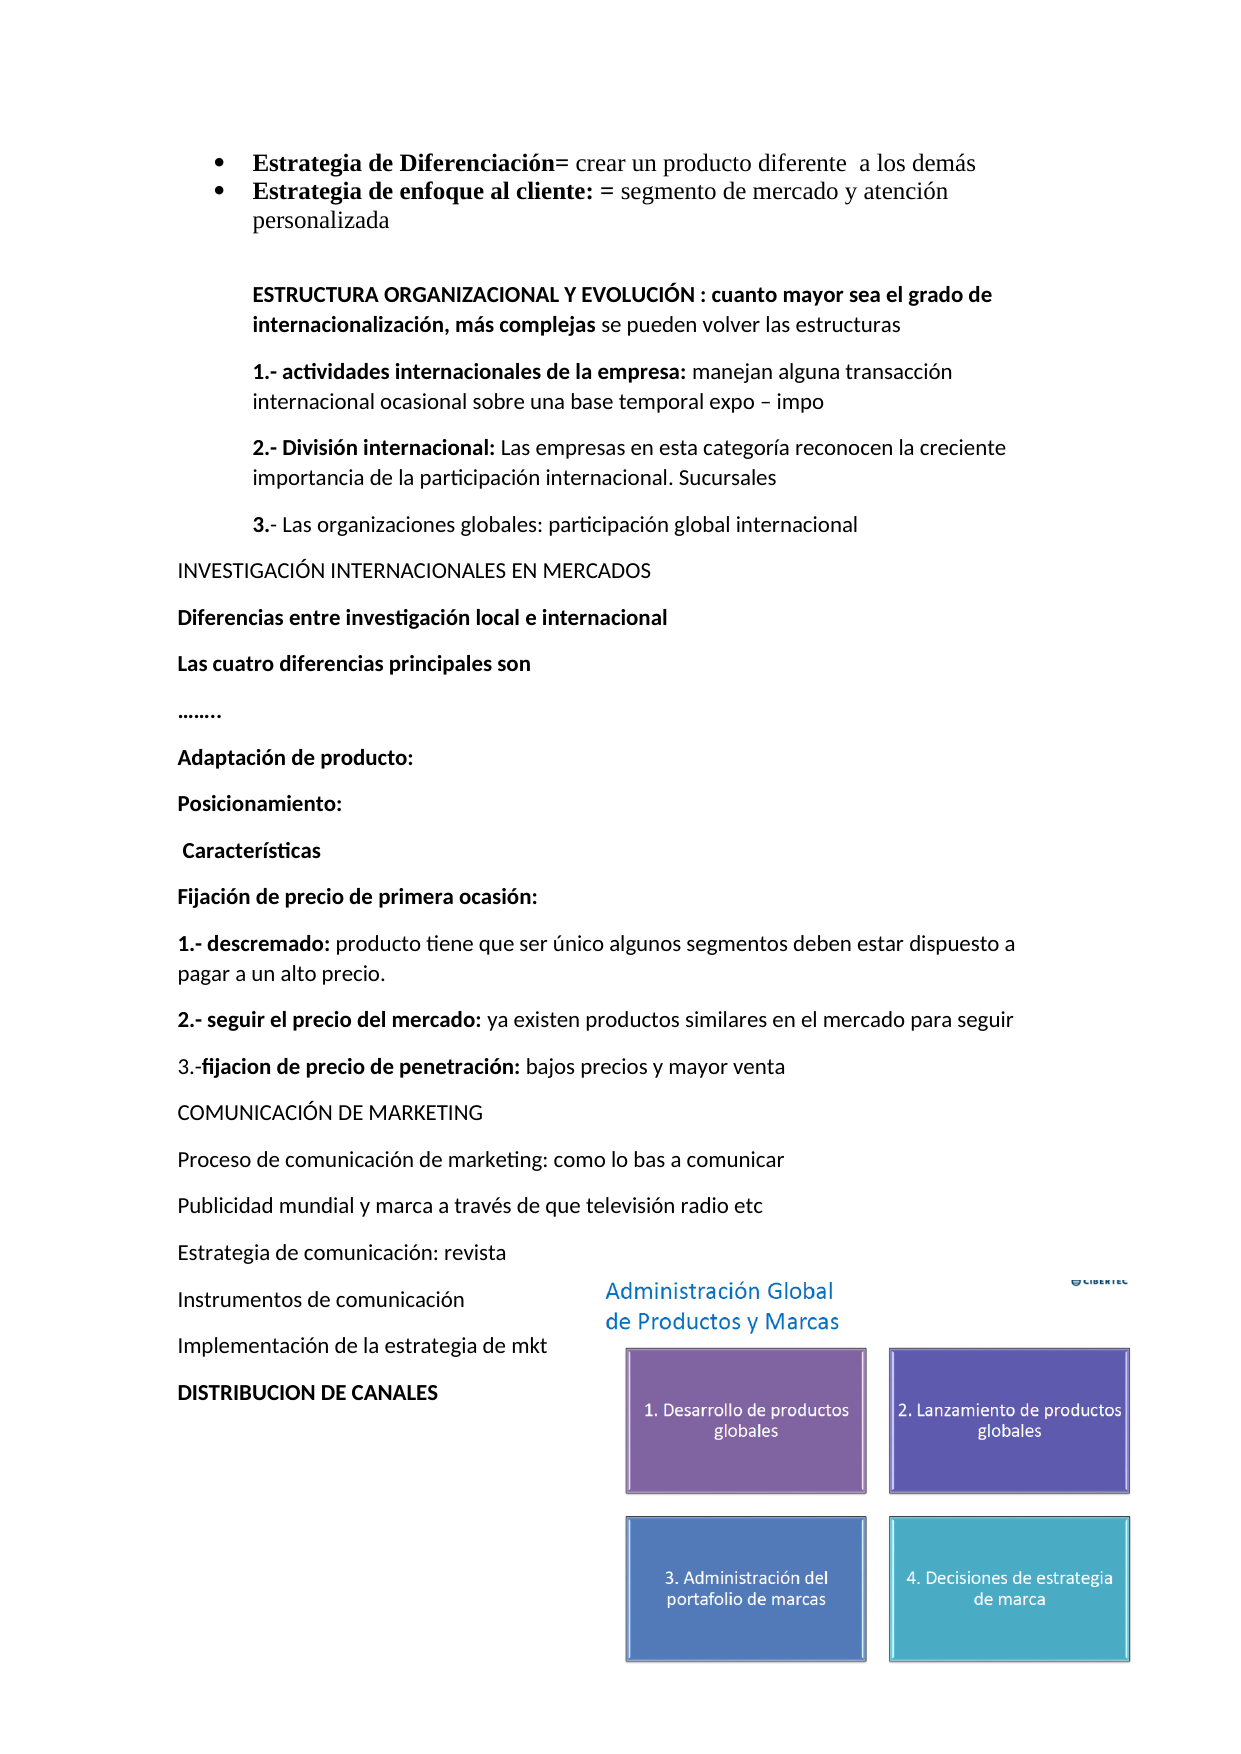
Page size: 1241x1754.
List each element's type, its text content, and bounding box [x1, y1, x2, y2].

text Implementación de la estrategia de mkt [177, 1331, 596, 1359]
text Proceso de comunicación de marketing: como lo bas a comunicar [177, 1145, 1063, 1173]
text Las cuatro diferencias principales son [177, 649, 1063, 677]
text DISTRIBUCION DE CANALES [177, 1378, 596, 1406]
text 3.-fijacion de precio de penetración: bajos precios y mayor venta [177, 1052, 1063, 1080]
text ESTRUCTURA ORGANIZACIONAL Y EVOLUCIÓN : cuanto mayor sea el grado de internacionalización, más complejas se pueden volver las estructuras [252, 280, 1063, 338]
text Estrategia de comunicación: revista [177, 1238, 1063, 1266]
text 2.- División internacional: Las empresas en esta categoría reconocen la creciente importancia de la participación internacional. Sucursales [252, 433, 1063, 491]
text 2.- seguir el precio del mercado: ya existen productos similares en el mercado para seguir [177, 1005, 1063, 1033]
text Publicidad mundial y marca a través de que televisión radio etc [177, 1192, 1063, 1219]
text Posicionamiento: [177, 789, 1063, 817]
list Estrategia de Diferenciación= crear un producto diferente a los demás [215, 148, 1063, 176]
text 1.- descremado: producto tiene que ser único algunos segmentos deben estar dispuesto a pagar a un alto precio. [177, 929, 1063, 987]
text Diferencias entre investigación local e internacional [177, 603, 1063, 631]
text 3.- Las organizaciones globales: participación global internacional [252, 510, 1063, 538]
text INVESTIGACIÓN INTERNACIONALES EN MERCADOS [177, 556, 1063, 584]
text …….. [177, 696, 1063, 724]
list Estrategia de enfoque al cliente: = segmento de mercado y atención personalizada [215, 176, 1063, 234]
text Adaptación de producto: [177, 743, 1063, 771]
text 1.- actividades internacionales de la empresa: manejan alguna transacción internacional ocasional sobre una base temporal expo – impo [252, 357, 1063, 415]
text COMUNICACIÓN DE MARKETING [177, 1098, 1063, 1126]
text Características [177, 836, 1063, 864]
text Fijación de precio de primera ocasión: [177, 882, 1063, 910]
text Instrumentos de comunicación [177, 1285, 596, 1313]
